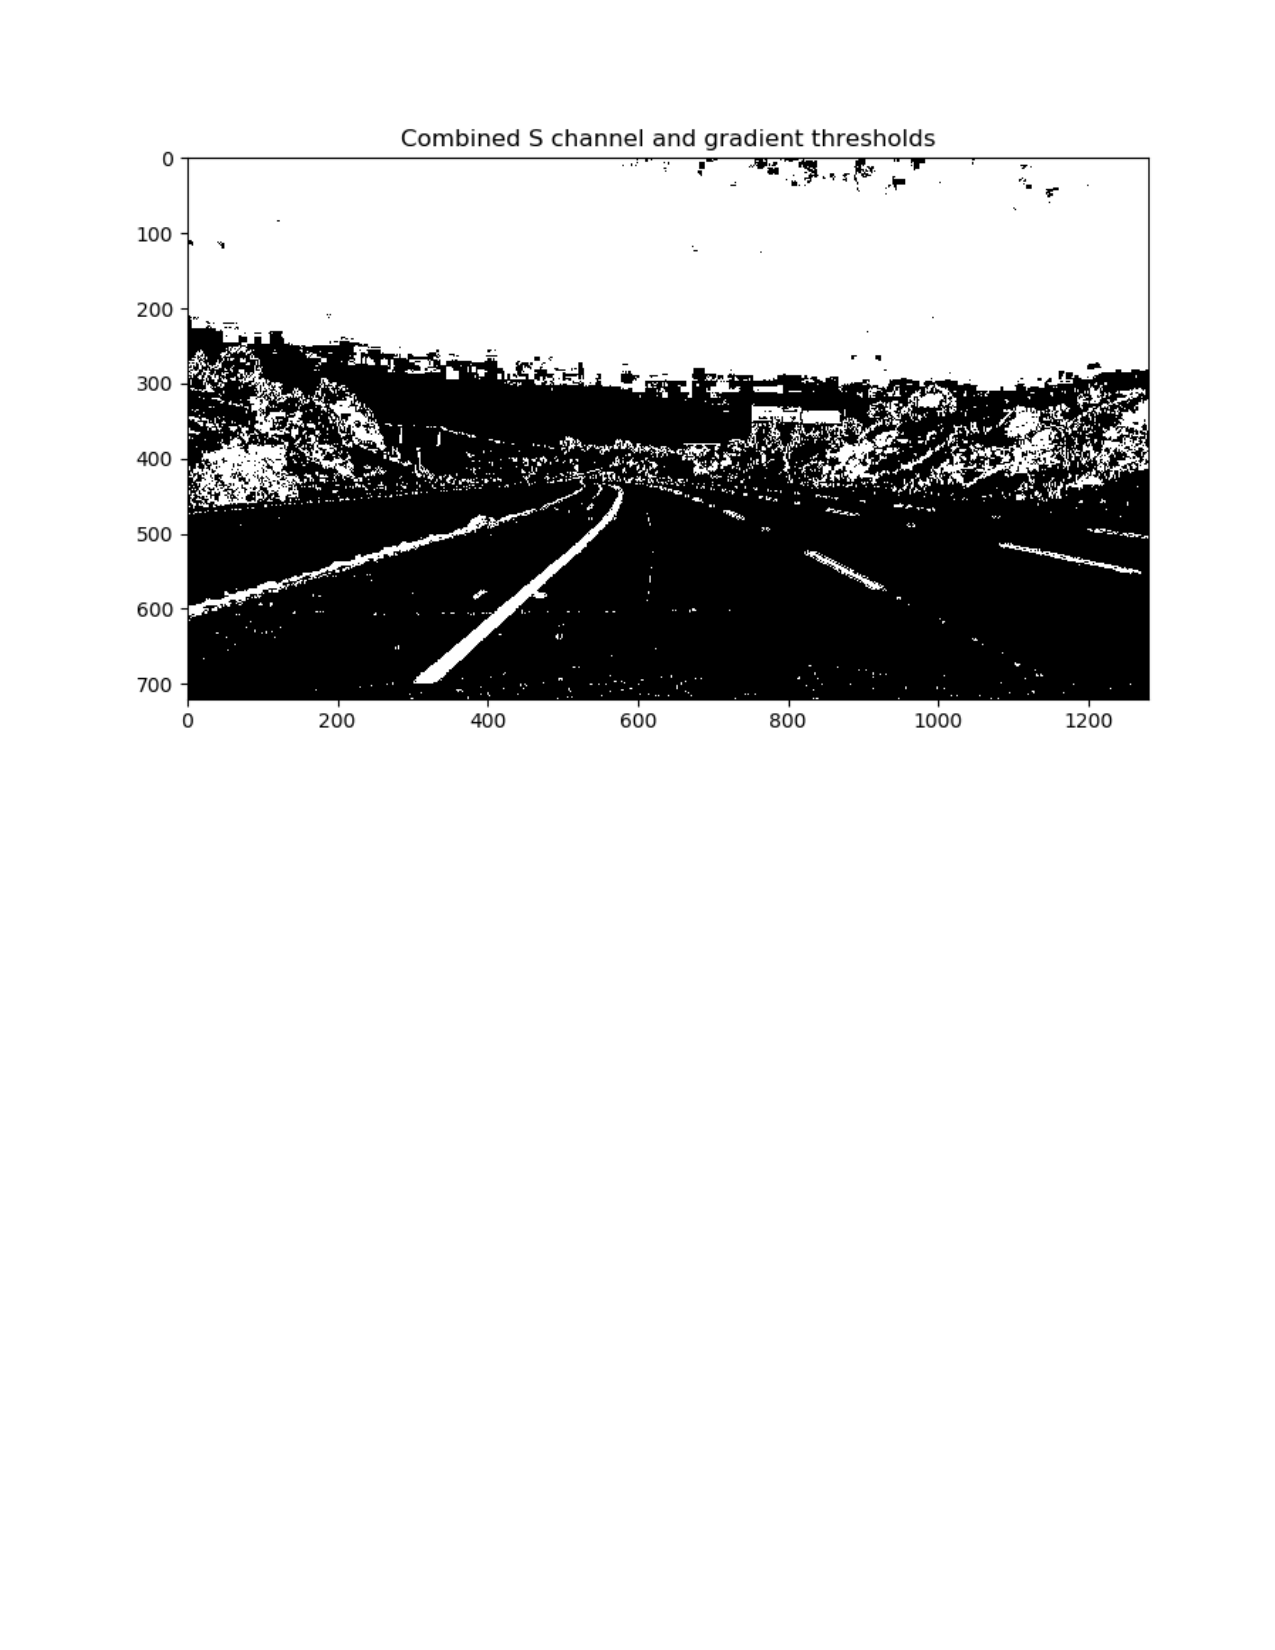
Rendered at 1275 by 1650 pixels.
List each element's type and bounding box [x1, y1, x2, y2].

picture [118, 118, 1157, 742]
